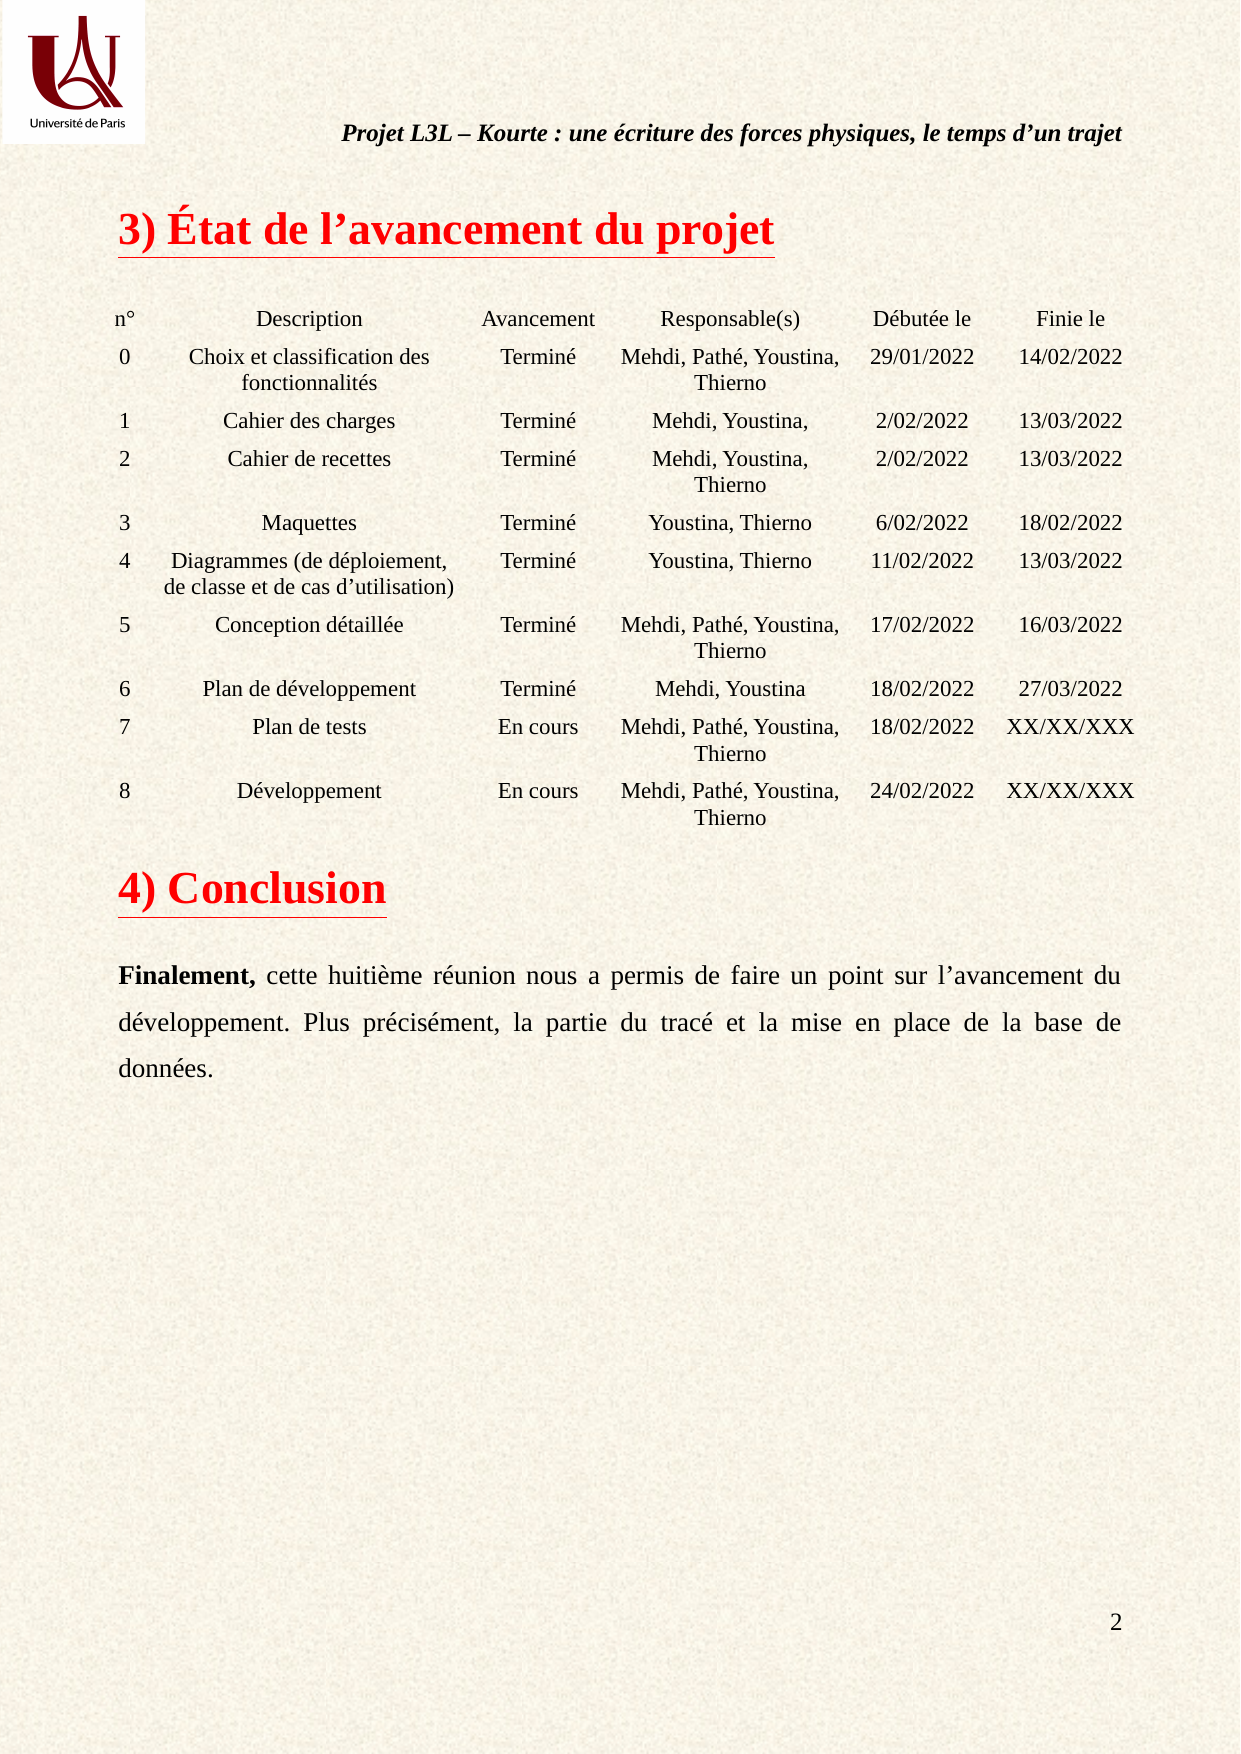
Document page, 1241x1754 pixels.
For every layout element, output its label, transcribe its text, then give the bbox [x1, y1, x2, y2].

table_cell 7 [95, 708, 154, 772]
table_cell Terminé [464, 338, 612, 402]
table_cell 13/03/2022 [996, 402, 1145, 439]
table_cell Terminé [464, 670, 612, 707]
table_cell Mehdi, Youstina, [612, 402, 848, 439]
table_cell XX/XX/XXX [996, 772, 1145, 836]
table_cell 0 [95, 338, 154, 402]
table_cell Youstina, Thierno [612, 541, 848, 606]
table_cell 18/02/2022 [996, 504, 1145, 541]
table_cell 1 [95, 402, 154, 439]
table_cell Développement [154, 772, 464, 836]
table_cell Terminé [464, 402, 612, 439]
table_header Responsable(s) [612, 300, 848, 337]
table_cell 4 [95, 541, 154, 606]
table_cell Mehdi, Youstina, Thierno [612, 439, 848, 503]
table_cell Mehdi, Pathé, Youstina, Thierno [612, 606, 848, 670]
table_cell 2 [95, 439, 154, 503]
table_cell 11/02/2022 [848, 541, 996, 606]
table_cell Maquettes [154, 504, 464, 541]
table_cell 8 [95, 772, 154, 836]
table_cell Terminé [464, 504, 612, 541]
subtitle 4) Conclusion [118, 861, 1122, 918]
picture [0, 0, 1241, 1754]
table_cell 5 [95, 606, 154, 670]
table_cell 16/03/2022 [996, 606, 1145, 670]
table_cell Conception détaillée [154, 606, 464, 670]
table_cell Plan de tests [154, 708, 464, 772]
table_cell 6 [95, 670, 154, 707]
table_cell Youstina, Thierno [612, 504, 848, 541]
table_cell Terminé [464, 606, 612, 670]
table_cell 2/02/2022 [848, 402, 996, 439]
table_cell 17/02/2022 [848, 606, 996, 670]
table_cell 14/02/2022 [996, 338, 1145, 402]
table_cell En cours [464, 708, 612, 772]
table_cell 27/03/2022 [996, 670, 1145, 707]
table_cell Plan de développement [154, 670, 464, 707]
table_cell Cahier des charges [154, 402, 464, 439]
subtitle 3) État de l’avancement du projet [118, 201, 1122, 258]
table_cell 13/03/2022 [996, 439, 1145, 503]
table_cell 13/03/2022 [996, 541, 1145, 606]
table_cell 2/02/2022 [848, 439, 996, 503]
table_cell XX/XX/XXX [996, 708, 1145, 772]
table_cell Choix et classification des fonctionnalités [154, 338, 464, 402]
table_cell Mehdi, Youstina [612, 670, 848, 707]
table_cell 29/01/2022 [848, 338, 996, 402]
table_header Finie le [996, 300, 1145, 337]
table_cell 18/02/2022 [848, 670, 996, 707]
text Finalement, cette huitième réunion nous a permis de faire un point sur l’avancement du développement. Plus précisément, la partie du tracé et la mise en place de la base de données. [118, 959, 1122, 1083]
table_header Avancement [464, 300, 612, 337]
table_header Description [154, 300, 464, 337]
table_cell Diagrammes (de déploiement, de classe et de cas d’utilisation) [154, 541, 464, 606]
table_header Débutée le [848, 300, 996, 337]
table_cell Mehdi, Pathé, Youstina, Thierno [612, 708, 848, 772]
table_cell Mehdi, Pathé, Youstina, Thierno [612, 338, 848, 402]
table_cell Terminé [464, 541, 612, 606]
table_cell 24/02/2022 [848, 772, 996, 836]
table_cell Terminé [464, 439, 612, 503]
table_cell 6/02/2022 [848, 504, 996, 541]
table_header n° [95, 300, 154, 337]
table_cell Cahier de recettes [154, 439, 464, 503]
table_cell Mehdi, Pathé, Youstina, Thierno [612, 772, 848, 836]
table_cell 3 [95, 504, 154, 541]
table_cell En cours [464, 772, 612, 836]
table_cell 18/02/2022 [848, 708, 996, 772]
